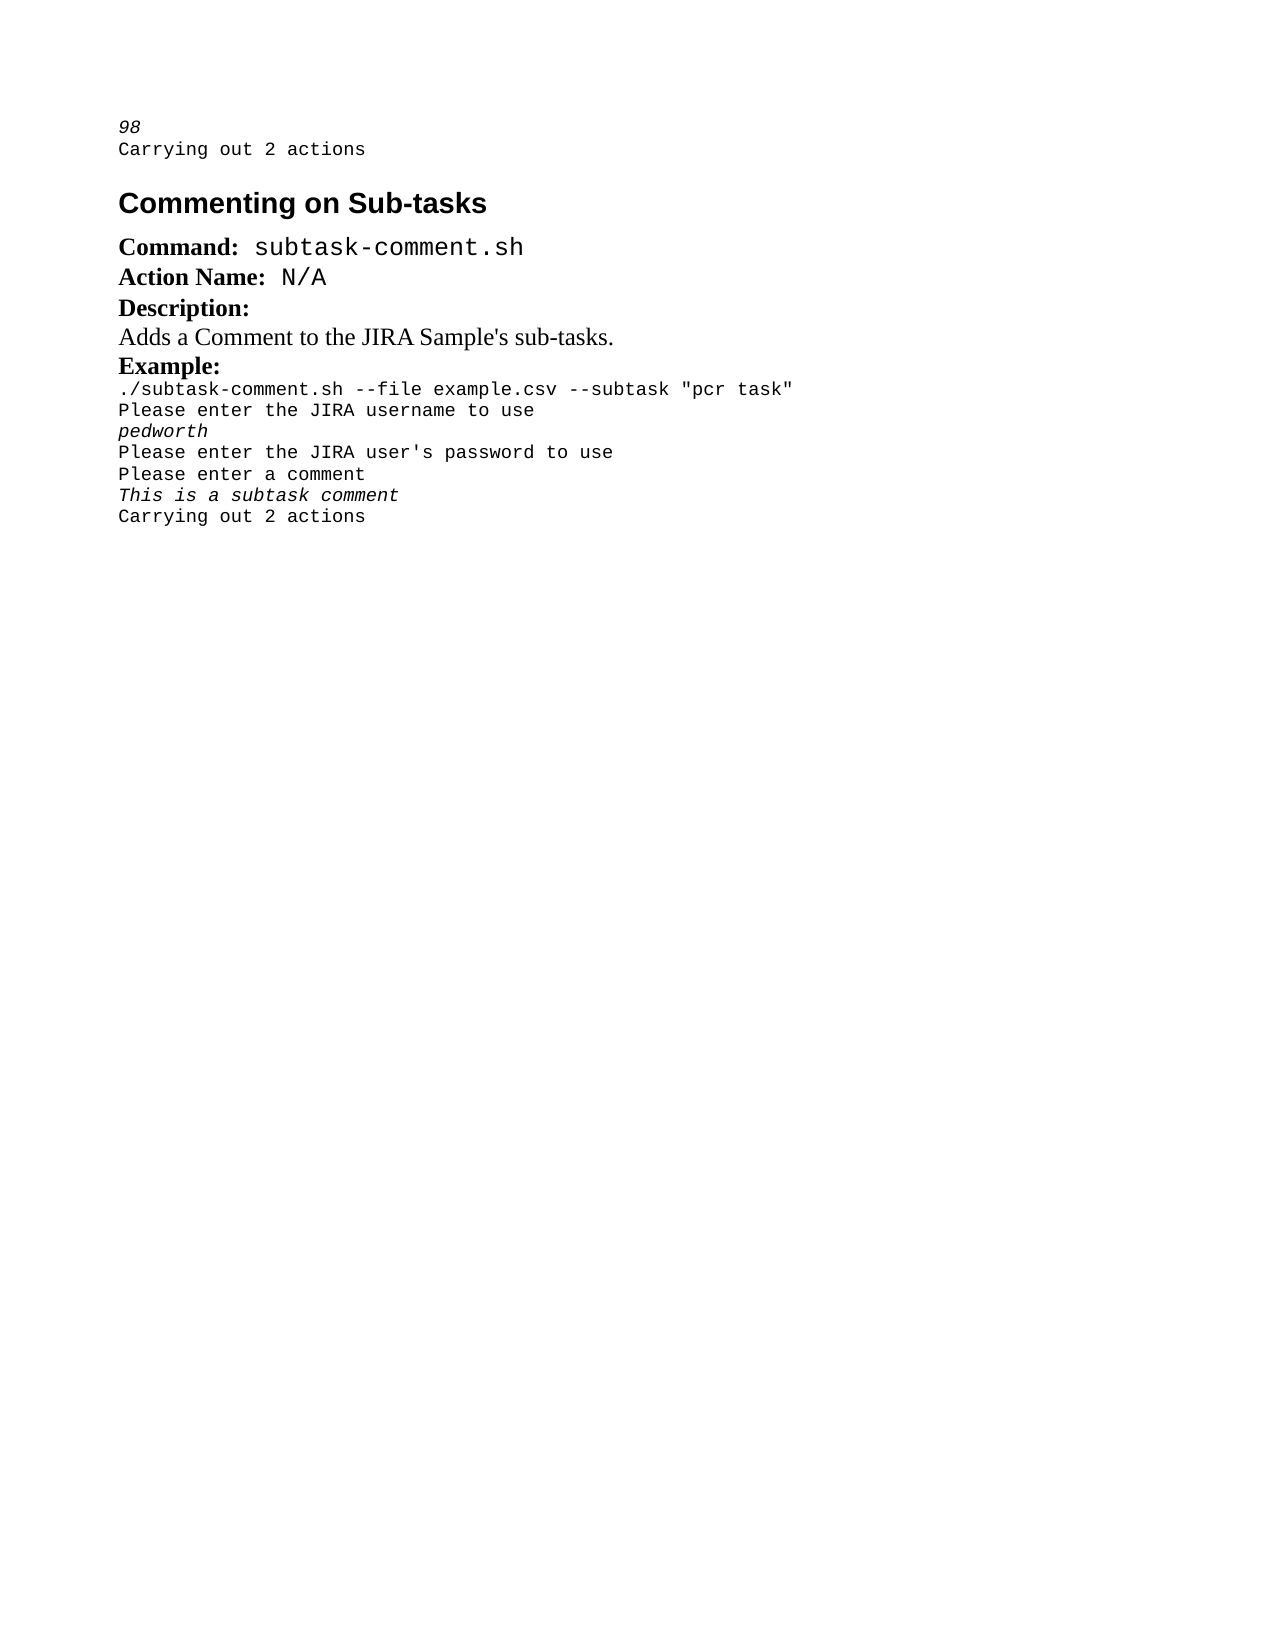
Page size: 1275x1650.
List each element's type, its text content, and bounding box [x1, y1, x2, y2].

text Command: subtask-comment.sh [118, 232, 1157, 262]
text pedworth [118, 422, 1157, 443]
text Example: [118, 351, 1157, 379]
text 98 [118, 118, 1157, 139]
text Please enter the JIRA user's password to use [118, 443, 1157, 464]
subtitle Commenting on Sub-tasks [118, 186, 1157, 219]
text Please enter the JIRA username to use [118, 401, 1157, 422]
text ./subtask-comment.sh --file example.csv --subtask "pcr task" [118, 379, 1157, 401]
text This is a subtask comment [118, 486, 1157, 507]
text Description: [118, 293, 1157, 322]
text Carrying out 2 actions [118, 139, 1157, 161]
text Carrying out 2 actions [118, 507, 1157, 528]
text Please enter a comment [118, 464, 1157, 486]
text Action Name: N/A [118, 262, 1157, 293]
text Adds a Comment to the JIRA Sample's sub-tasks. [118, 322, 1157, 351]
